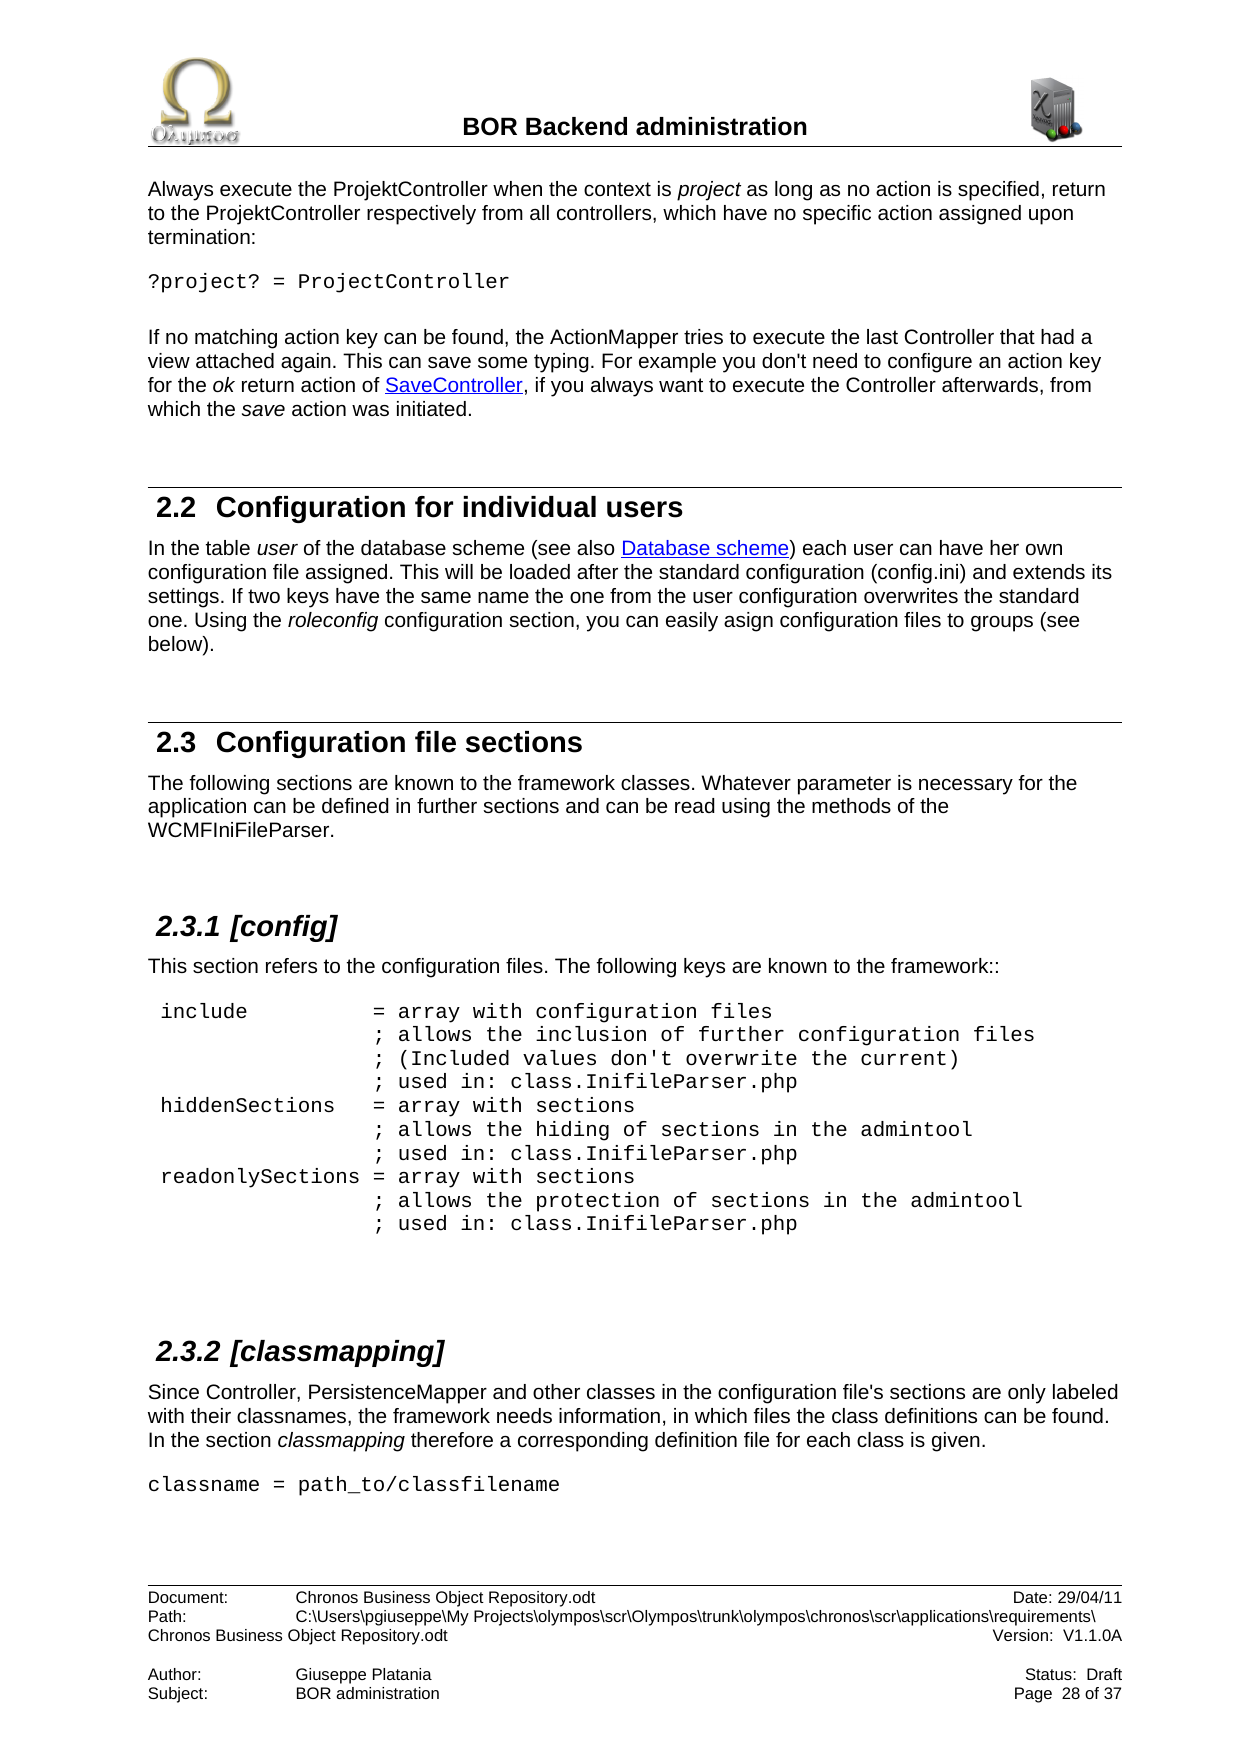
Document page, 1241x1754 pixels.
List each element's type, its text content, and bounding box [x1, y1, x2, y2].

subtitle Configuration file sections [148, 723, 1122, 759]
text ?project? = ProjectController [148, 271, 1122, 295]
text ; used in: class.InifileParser.php [148, 1072, 1122, 1095]
text ; used in: class.InifileParser.php [148, 1142, 1122, 1166]
text readonlySections = array with sections [148, 1166, 1122, 1190]
text Since Controller, PersistenceMapper and other classes in the configuration file's sections are only labeled with their classnames, the framework needs information, in which files the class definitions can be found. In the section classmapping therefore a corresponding definition file for each class is given. [148, 1380, 1122, 1452]
picture [147, 55, 242, 145]
text ; (Included values don't overwrite the current) [148, 1048, 1122, 1072]
subtitle [config] [148, 909, 1122, 942]
text Always execute the ProjektController when the context is project as long as no action is specified, return to the ProjektController respectively from all controllers, which have no specific action assigned upon termination: [148, 177, 1122, 249]
subtitle [classmapping] [148, 1334, 1122, 1368]
text ; used in: class.InifileParser.php [148, 1213, 1122, 1237]
text ; allows the inclusion of further configuration files [148, 1024, 1122, 1048]
text In the table user of the database scheme (see also Database scheme) each user can have her own configuration file assigned. This will be loaded after the standard configuration (config.ini) and extends its settings. If two keys have the same name the one from the user configuration overwrites the standard one. Using the roleconfig configuration section, you can easily asign configuration files to groups (see below). [148, 536, 1122, 655]
text include = array with configuration files [148, 1001, 1122, 1024]
subtitle Configuration for individual users [148, 488, 1122, 524]
picture [1029, 75, 1085, 143]
text The following sections are known to the framework classes. Whatever parameter is necessary for the application can be defined in further sections and can be read using the methods of the WCMFIniFileParser. [148, 770, 1122, 842]
text hiddenSections = array with sections [148, 1095, 1122, 1119]
text ; allows the hiding of sections in the admintool [148, 1119, 1122, 1142]
text ; allows the protection of sections in the admintool [148, 1190, 1122, 1213]
text This section refers to the configuration files. The following keys are known to the framework:: [148, 954, 1122, 978]
text classname = path_to/classfilename [148, 1474, 1122, 1498]
text If no matching action key can be found, the ActionMapper tries to execute the last Controller that had a view attached again. This can save some typing. For example you don't need to configure an action key for the ok return action of SaveController, if you always want to execute the Controller afterwards, from which the save action was initiated. [148, 324, 1122, 420]
